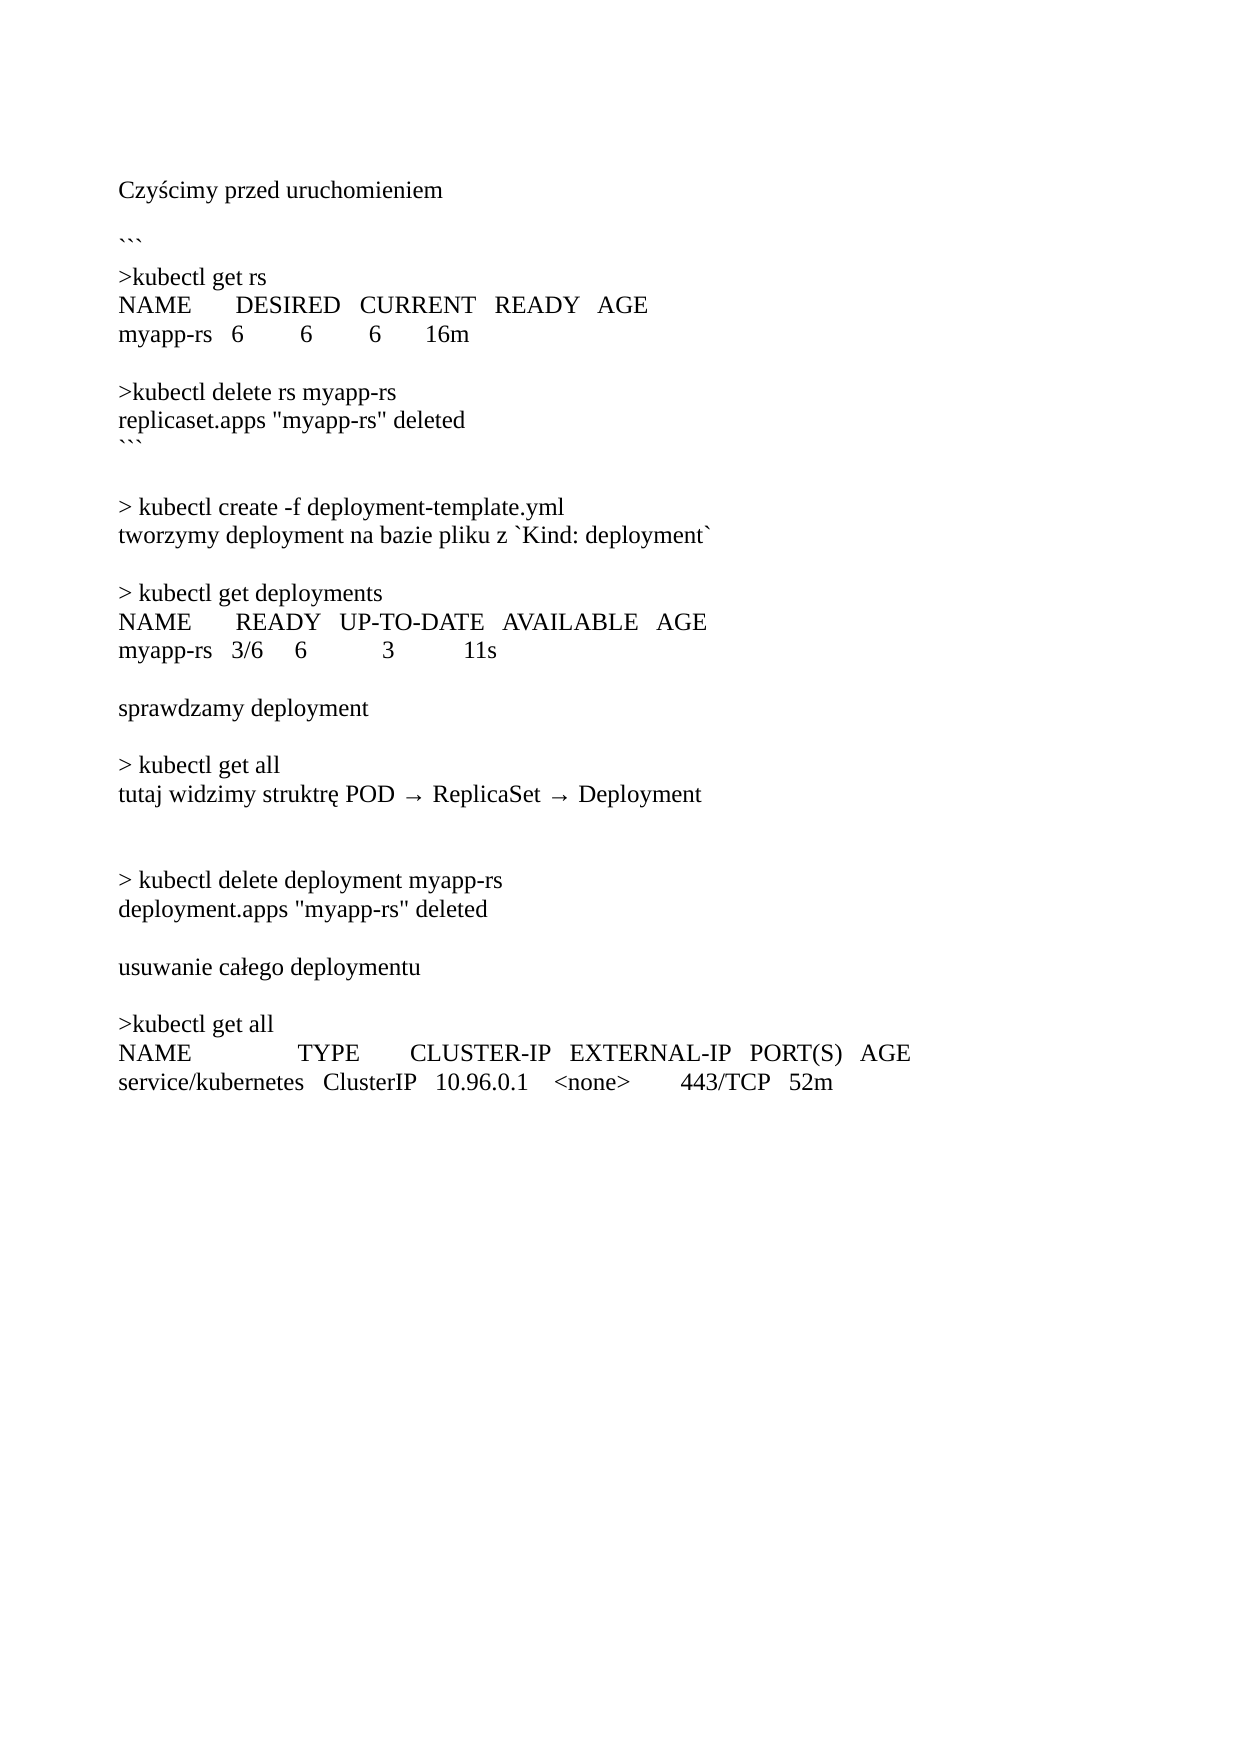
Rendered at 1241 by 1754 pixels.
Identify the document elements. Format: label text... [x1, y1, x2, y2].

text ``` [118, 233, 1122, 262]
text >kubectl delete rs myapp-rs [118, 377, 1122, 406]
text sprawdzamy deployment [118, 693, 1122, 722]
text service/kubernetes ClusterIP 10.96.0.1 <none> 443/TCP 52m [118, 1067, 1122, 1096]
text ``` [118, 434, 1122, 463]
text Czyścimy przed uruchomieniem [118, 176, 1122, 204]
text NAME DESIRED CURRENT READY AGE [118, 291, 1122, 319]
text tutaj widzimy struktrę POD → ReplicaSet → Deployment [118, 779, 1122, 808]
text deployment.apps "myapp-rs" deleted [118, 894, 1122, 923]
text myapp-rs 6 6 6 16m [118, 319, 1122, 348]
text tworzymy deployment na bazie pliku z `Kind: deployment` [118, 521, 1122, 549]
text NAME READY UP-TO-DATE AVAILABLE AGE [118, 607, 1122, 636]
text > kubectl get deployments [118, 578, 1122, 607]
text > kubectl delete deployment myapp-rs [118, 866, 1122, 894]
text myapp-rs 3/6 6 3 11s [118, 636, 1122, 664]
text > kubectl get all [118, 751, 1122, 779]
text > kubectl create -f deployment-template.yml [118, 492, 1122, 521]
text replicaset.apps "myapp-rs" deleted [118, 406, 1122, 434]
text usuwanie całego deploymentu [118, 952, 1122, 981]
text NAME TYPE CLUSTER-IP EXTERNAL-IP PORT(S) AGE [118, 1038, 1122, 1067]
text >kubectl get all [118, 1009, 1122, 1038]
text >kubectl get rs [118, 262, 1122, 291]
